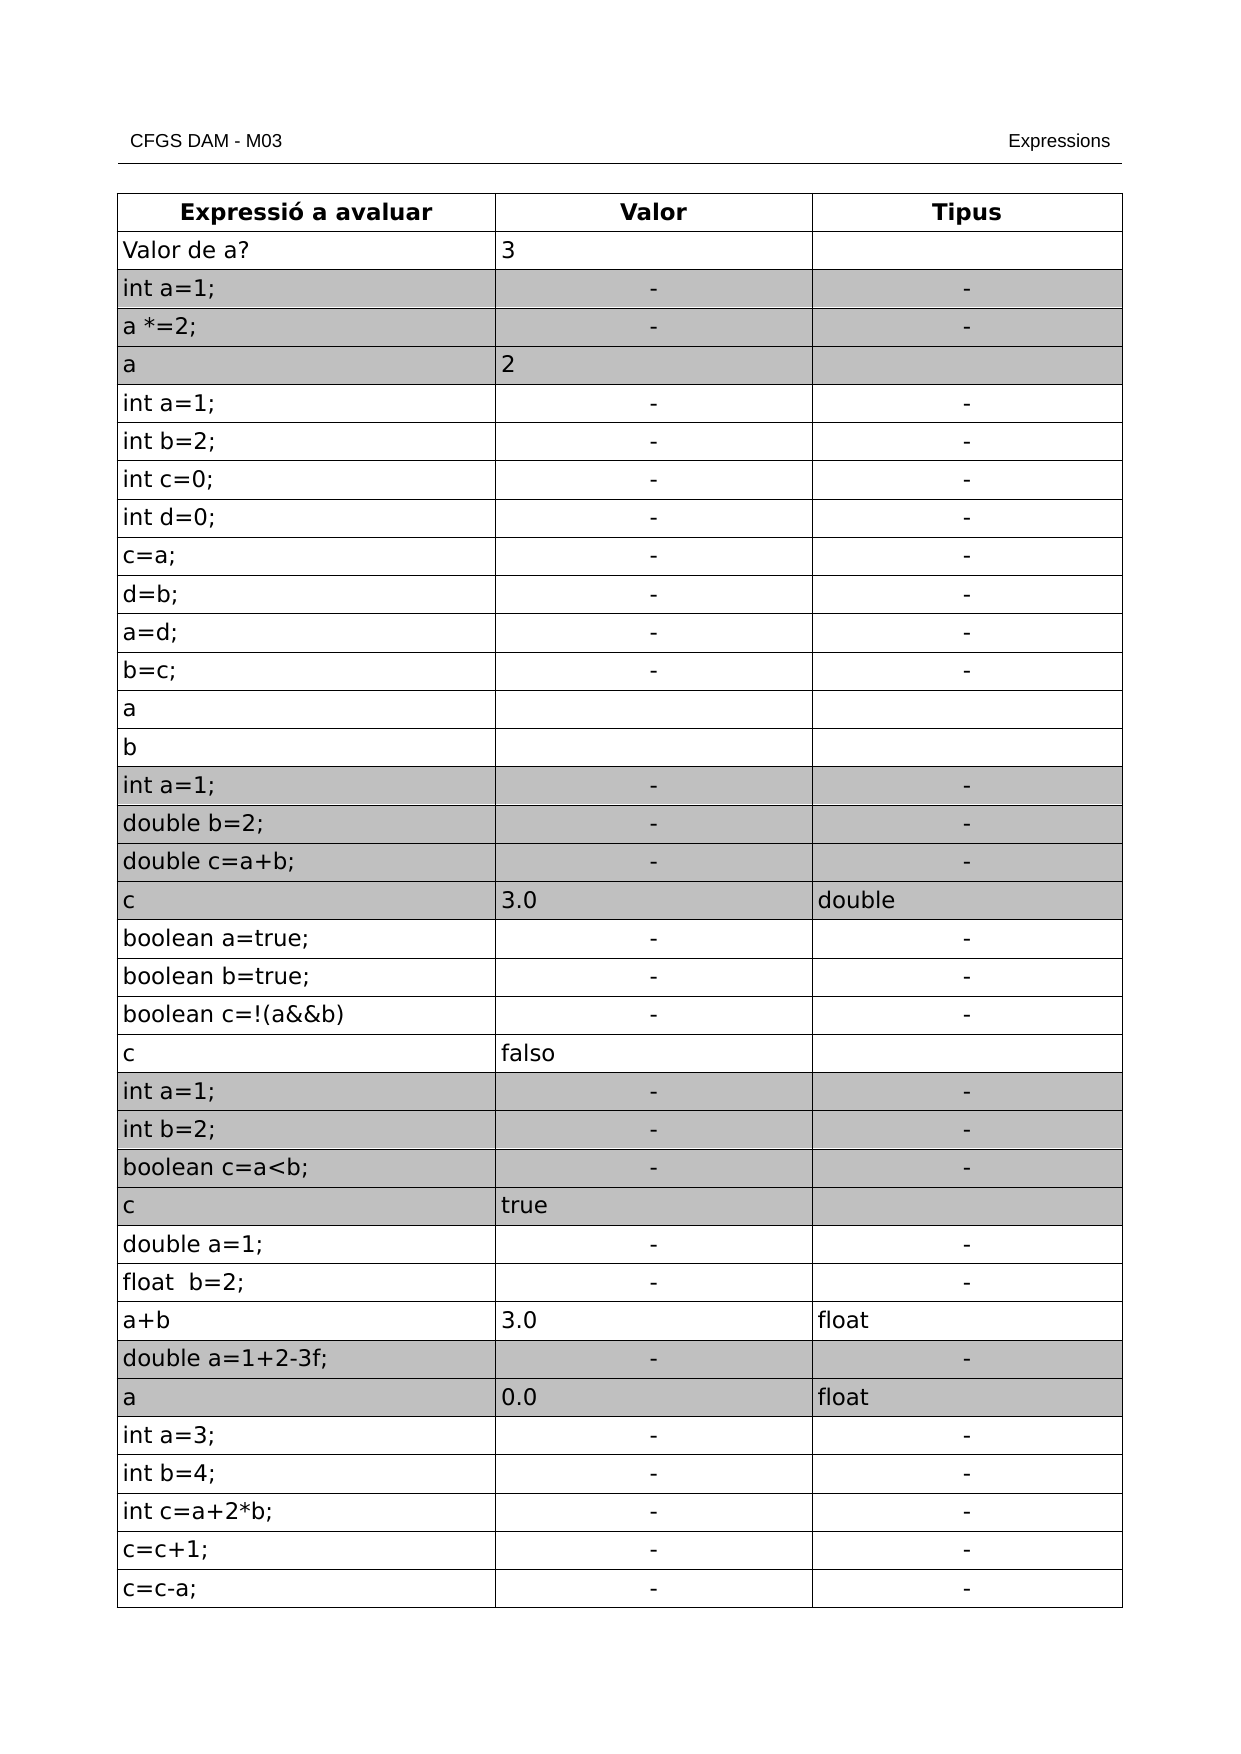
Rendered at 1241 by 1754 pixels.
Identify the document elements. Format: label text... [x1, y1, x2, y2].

table_cell a [118, 691, 495, 728]
table_cell double [813, 882, 1122, 919]
table_cell float [813, 1302, 1122, 1340]
table_cell c [118, 1188, 495, 1225]
table_cell float [813, 1379, 1122, 1416]
table_cell - [496, 1341, 812, 1378]
table_cell [813, 1035, 1122, 1072]
table_cell - [813, 1532, 1122, 1569]
table_cell - [496, 653, 812, 690]
table_cell - [496, 1494, 812, 1531]
table_cell - [496, 1417, 812, 1454]
table_cell c [118, 1035, 495, 1072]
table_cell double a=1+2-3f; [118, 1341, 495, 1378]
table_cell [813, 1188, 1122, 1225]
table_cell 3.0 [496, 1302, 812, 1340]
table_cell double a=1; [118, 1226, 495, 1263]
table_cell [813, 232, 1122, 269]
table_cell int a=1; [118, 767, 495, 804]
table_cell - [813, 576, 1122, 613]
table_cell - [496, 1264, 812, 1301]
table_cell a [118, 1379, 495, 1416]
table_cell - [813, 500, 1122, 537]
table_cell a+b [118, 1302, 495, 1340]
table_cell Valor de a? [118, 232, 495, 269]
table_header Tipus [813, 194, 1122, 231]
table_cell - [496, 1226, 812, 1263]
table_cell int c=a+2*b; [118, 1494, 495, 1531]
table_cell - [496, 500, 812, 537]
table_cell - [813, 767, 1122, 804]
table_cell boolean a=true; [118, 920, 495, 957]
table_cell - [496, 423, 812, 460]
table_cell - [813, 270, 1122, 307]
table_cell - [813, 309, 1122, 346]
table_cell int b=2; [118, 1111, 495, 1148]
table_cell - [813, 959, 1122, 996]
table_cell [496, 691, 812, 728]
table_cell c=c+1; [118, 1532, 495, 1569]
table_cell - [813, 614, 1122, 652]
table_cell - [496, 309, 812, 346]
table_cell boolean b=true; [118, 959, 495, 996]
table_cell - [813, 1455, 1122, 1493]
table_cell - [496, 1532, 812, 1569]
table_cell int c=0; [118, 461, 495, 499]
table_cell - [496, 385, 812, 422]
table_cell - [496, 767, 812, 804]
table_cell [496, 729, 812, 766]
table_cell - [496, 920, 812, 957]
table_cell - [813, 1264, 1122, 1301]
table_cell - [813, 920, 1122, 957]
table_cell falso [496, 1035, 812, 1072]
table_cell - [813, 806, 1122, 843]
table_cell - [813, 997, 1122, 1034]
table_cell - [496, 614, 812, 652]
table_cell d=b; [118, 576, 495, 613]
table_cell - [813, 538, 1122, 575]
table_cell - [813, 1111, 1122, 1148]
table_cell int a=1; [118, 1073, 495, 1110]
table_cell - [496, 461, 812, 499]
table_cell boolean c=!(a&&b) [118, 997, 495, 1034]
table_cell - [813, 1073, 1122, 1110]
table_cell - [496, 1073, 812, 1110]
table_cell double b=2; [118, 806, 495, 843]
table_cell - [496, 576, 812, 613]
table_header Expressió a avaluar [118, 194, 495, 231]
table_cell int d=0; [118, 500, 495, 537]
table_cell a=d; [118, 614, 495, 652]
table_cell - [496, 997, 812, 1034]
table_cell - [813, 1150, 1122, 1187]
table_cell int b=4; [118, 1455, 495, 1493]
table_cell - [496, 270, 812, 307]
table_cell - [813, 844, 1122, 881]
table_cell c=a; [118, 538, 495, 575]
table_cell - [496, 806, 812, 843]
table_cell - [813, 1341, 1122, 1378]
table_cell [813, 347, 1122, 384]
table_cell 3 [496, 232, 812, 269]
table_cell boolean c=a<b; [118, 1150, 495, 1187]
table_cell - [813, 385, 1122, 422]
table_cell int b=2; [118, 423, 495, 460]
table_header Valor [496, 194, 812, 231]
table_cell - [813, 1494, 1122, 1531]
table_cell b=c; [118, 653, 495, 690]
table_cell double c=a+b; [118, 844, 495, 881]
table_cell - [496, 1570, 812, 1607]
table_cell - [813, 653, 1122, 690]
table_cell int a=1; [118, 270, 495, 307]
table_cell - [813, 461, 1122, 499]
table_cell [813, 729, 1122, 766]
table_cell float b=2; [118, 1264, 495, 1301]
table_cell a *=2; [118, 309, 495, 346]
table_cell - [813, 1417, 1122, 1454]
table_cell 0.0 [496, 1379, 812, 1416]
table_cell [813, 691, 1122, 728]
table_cell - [496, 1111, 812, 1148]
table_cell int a=3; [118, 1417, 495, 1454]
table_cell - [496, 959, 812, 996]
table_cell 3.0 [496, 882, 812, 919]
table_cell - [496, 1455, 812, 1493]
table_cell int a=1; [118, 385, 495, 422]
table_cell - [496, 1150, 812, 1187]
table_cell 2 [496, 347, 812, 384]
table_cell - [813, 1226, 1122, 1263]
table_cell c [118, 882, 495, 919]
table_cell - [813, 423, 1122, 460]
table_cell - [496, 844, 812, 881]
table_cell c=c-a; [118, 1570, 495, 1607]
table_cell - [813, 1570, 1122, 1607]
table_cell a [118, 347, 495, 384]
table_cell true [496, 1188, 812, 1225]
table_cell b [118, 729, 495, 766]
table_cell - [496, 538, 812, 575]
